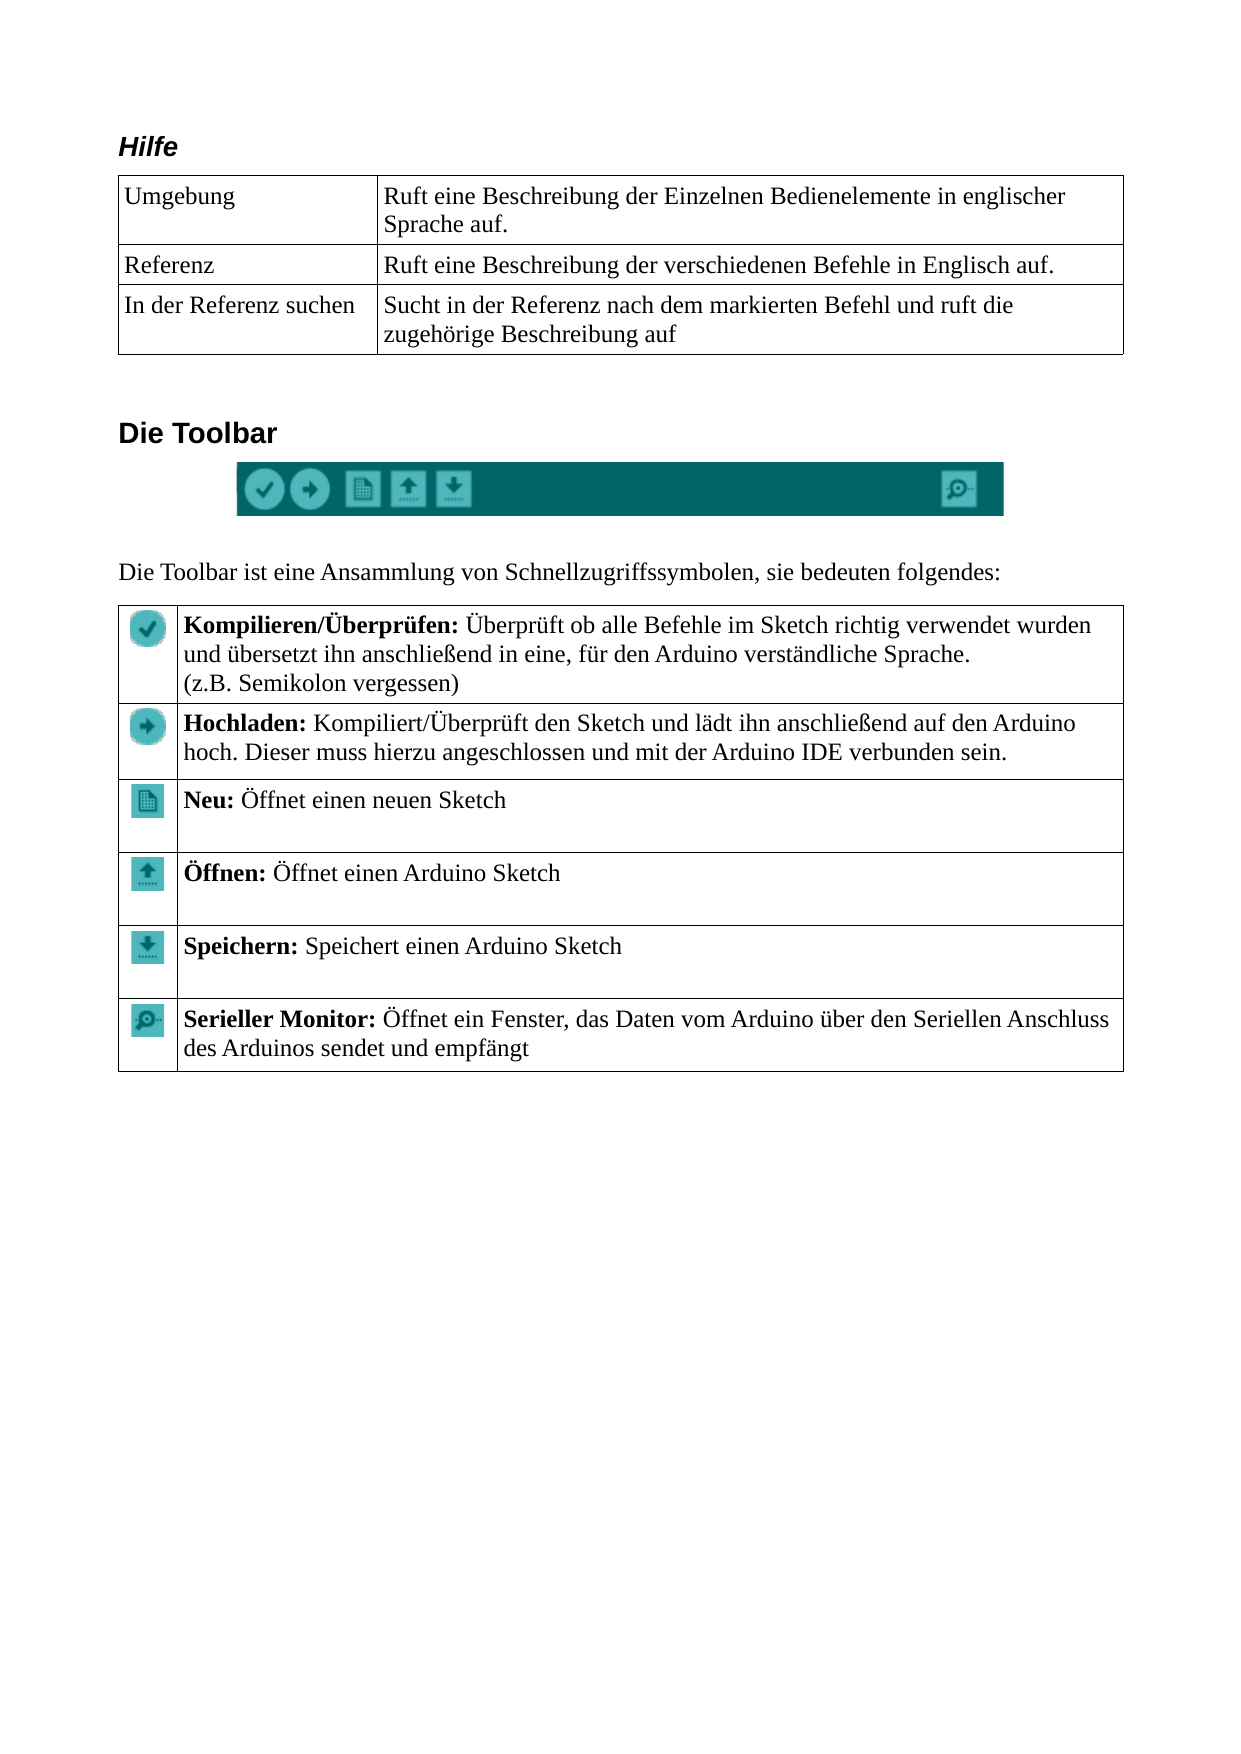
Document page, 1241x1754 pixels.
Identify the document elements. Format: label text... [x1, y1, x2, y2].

picture [131, 857, 165, 891]
text Die Toolbar ist eine Ansammlung von Schnellzugriffssymbolen, sie bedeuten folgendes: [118, 557, 1122, 586]
table_cell Neu: Öffnet einen neuen Sketch [178, 780, 1123, 852]
picture [131, 931, 165, 964]
subtitle Hilfe [118, 131, 1122, 162]
picture [131, 1004, 165, 1037]
table_cell Referenz [119, 245, 377, 284]
table_cell Hochladen: Kompiliert/Überprüft den Sketch und lädt ihn anschließend auf den Arduino hoch. Dieser muss hierzu angeschlossen und mit der Arduino IDE verbunden sein. [178, 704, 1123, 779]
subtitle Die Toolbar [118, 416, 1122, 449]
table_cell [119, 704, 177, 779]
picture [131, 784, 165, 818]
table_cell Serieller Monitor: Öffnet ein Fenster, das Daten vom Arduino über den Seriellen Anschluss des Arduinos sendet und empfängt [178, 999, 1123, 1071]
table_cell [119, 999, 177, 1071]
table_cell [119, 853, 177, 925]
table_cell Sucht in der Referenz nach dem markierten Befehl und ruft die zugehörige Beschreibung auf [378, 285, 1123, 353]
picture [129, 610, 166, 647]
table_header Ruft eine Beschreibung der Einzelnen Bedienelemente in englischer Sprache auf. [378, 176, 1123, 244]
table_header Kompilieren/Überprüfen: Überprüft ob alle Befehle im Sketch richtig verwendet wurden und übersetzt ihn anschließend in eine, für den Arduino verständliche Sprache. (z.B. Semikolon vergessen) [178, 606, 1123, 703]
table_cell [119, 926, 177, 998]
table_cell Speichern: Speichert einen Arduino Sketch [178, 926, 1123, 998]
table_cell In der Referenz suchen [119, 285, 377, 353]
table_cell Ruft eine Beschreibung der verschiedenen Befehle in Englisch auf. [378, 245, 1123, 284]
table_header [119, 606, 177, 703]
picture [129, 708, 166, 745]
table_header Umgebung [119, 176, 377, 244]
picture [236, 462, 1004, 516]
table_cell [119, 780, 177, 852]
table_cell Öffnen: Öffnet einen Arduino Sketch [178, 853, 1123, 925]
